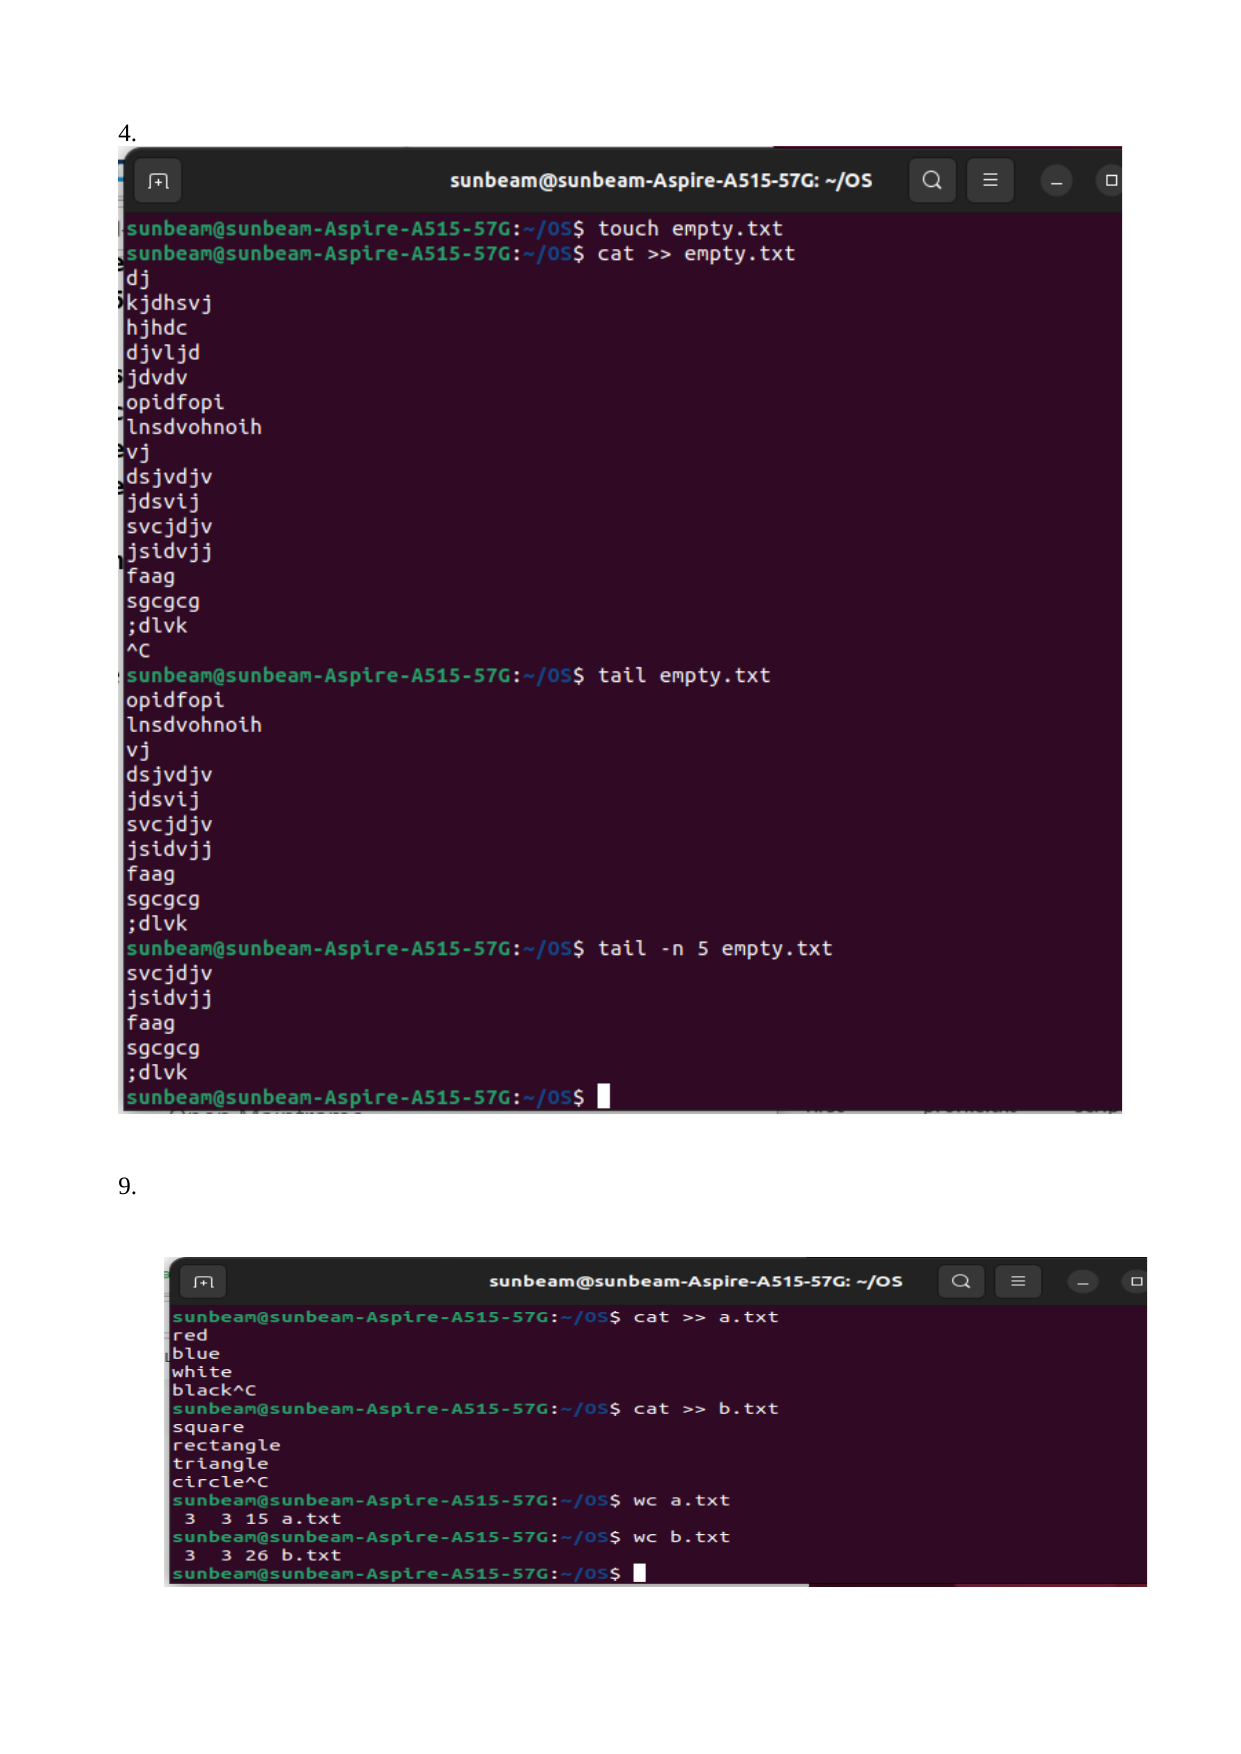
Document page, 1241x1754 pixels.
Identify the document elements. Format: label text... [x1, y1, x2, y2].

text 9. [118, 1171, 1122, 1200]
text 4. [118, 118, 1122, 146]
picture [164, 1257, 1148, 1587]
text [118, 1200, 1122, 1616]
picture [118, 146, 1123, 1114]
